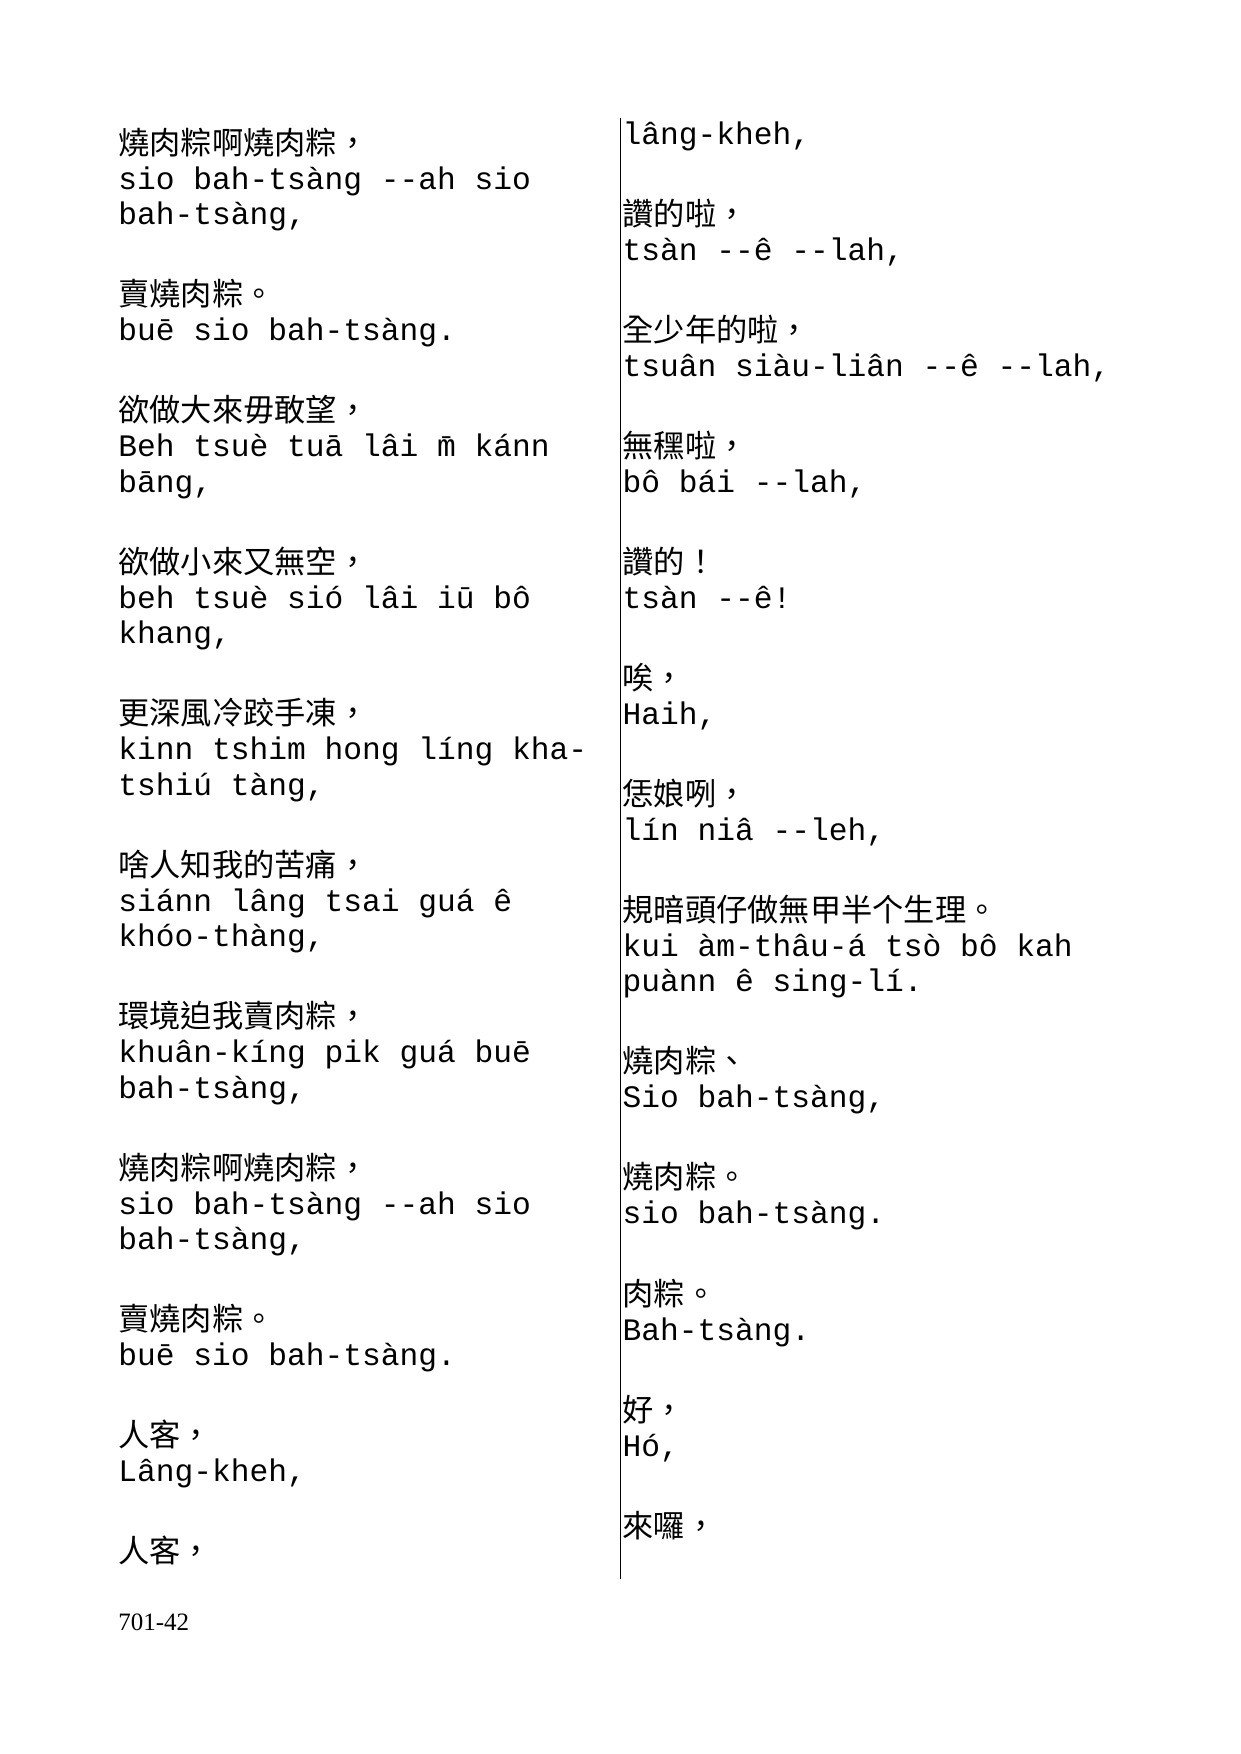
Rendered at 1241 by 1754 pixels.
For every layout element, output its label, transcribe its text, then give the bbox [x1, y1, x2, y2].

text sio bah-tsàng --ah sio bah-tsàng, [118, 1188, 618, 1259]
text 更深風冷跤手凍， [118, 688, 618, 734]
text sio bah-tsàng --ah sio bah-tsàng, [118, 163, 618, 234]
text Beh tsuè tuā lâi m̄ kánn bāng, [118, 431, 618, 502]
text 無䆀啦， [622, 421, 1122, 466]
text lín niâ --leh, [622, 814, 1122, 850]
text Bah-tsàng. [622, 1314, 1122, 1349]
text 全少年的啦， [622, 305, 1122, 350]
text 環境迫我賣肉粽， [118, 991, 618, 1037]
text tsuân siàu-liân --ê --lah, [622, 350, 1122, 386]
text kui àm-thâu-á tsò bô kah puànn ê sing-lí. [622, 930, 1122, 1001]
text buē sio bah-tsàng. [118, 315, 618, 350]
text beh tsuè sió lâi iū bô khang, [118, 582, 618, 653]
text 欲做小來又無空， [118, 537, 618, 582]
text Lâng-kheh, [118, 1456, 618, 1491]
text buē sio bah-tsàng. [118, 1339, 618, 1375]
text 欲做大來毋敢望， [118, 386, 618, 431]
text 人客， [118, 1410, 618, 1456]
text kinn tshim hong líng kha-tshiú tàng, [118, 734, 618, 804]
text 讚的！ [622, 537, 1122, 582]
text Sio bah-tsàng, [622, 1082, 1122, 1117]
text sio bah-tsàng. [622, 1198, 1122, 1233]
text 啥人知我的苦痛， [118, 840, 618, 885]
text Hó, [622, 1430, 1122, 1465]
text 賣燒肉粽。 [118, 1294, 618, 1339]
text bô bái --lah, [622, 466, 1122, 502]
text 規暗頭仔做無甲半个生理。 [622, 885, 1122, 930]
text Haih, [622, 698, 1122, 734]
text 人客， [118, 1526, 618, 1572]
text khuân-kíng pik guá buē bah-tsàng, [118, 1037, 618, 1107]
text 燒肉粽、 [622, 1037, 1122, 1082]
text 燒肉粽。 [622, 1153, 1122, 1198]
text lâng-kheh, [622, 118, 1122, 153]
text 好， [622, 1385, 1122, 1430]
text 賣燒肉粽。 [118, 269, 618, 315]
text 讚的啦， [622, 189, 1122, 234]
text 燒肉粽啊燒肉粽， [118, 118, 618, 163]
text 肉粽。 [622, 1269, 1122, 1314]
text 來囉， [622, 1501, 1122, 1546]
text 恁娘咧， [622, 769, 1122, 814]
text tsàn --ê --lah, [622, 234, 1122, 269]
text siánn lâng tsai guá ê khóo-thàng, [118, 885, 618, 956]
text 燒肉粽啊燒肉粽， [118, 1143, 618, 1188]
text tsàn --ê! [622, 582, 1122, 618]
text 唉， [622, 653, 1122, 698]
